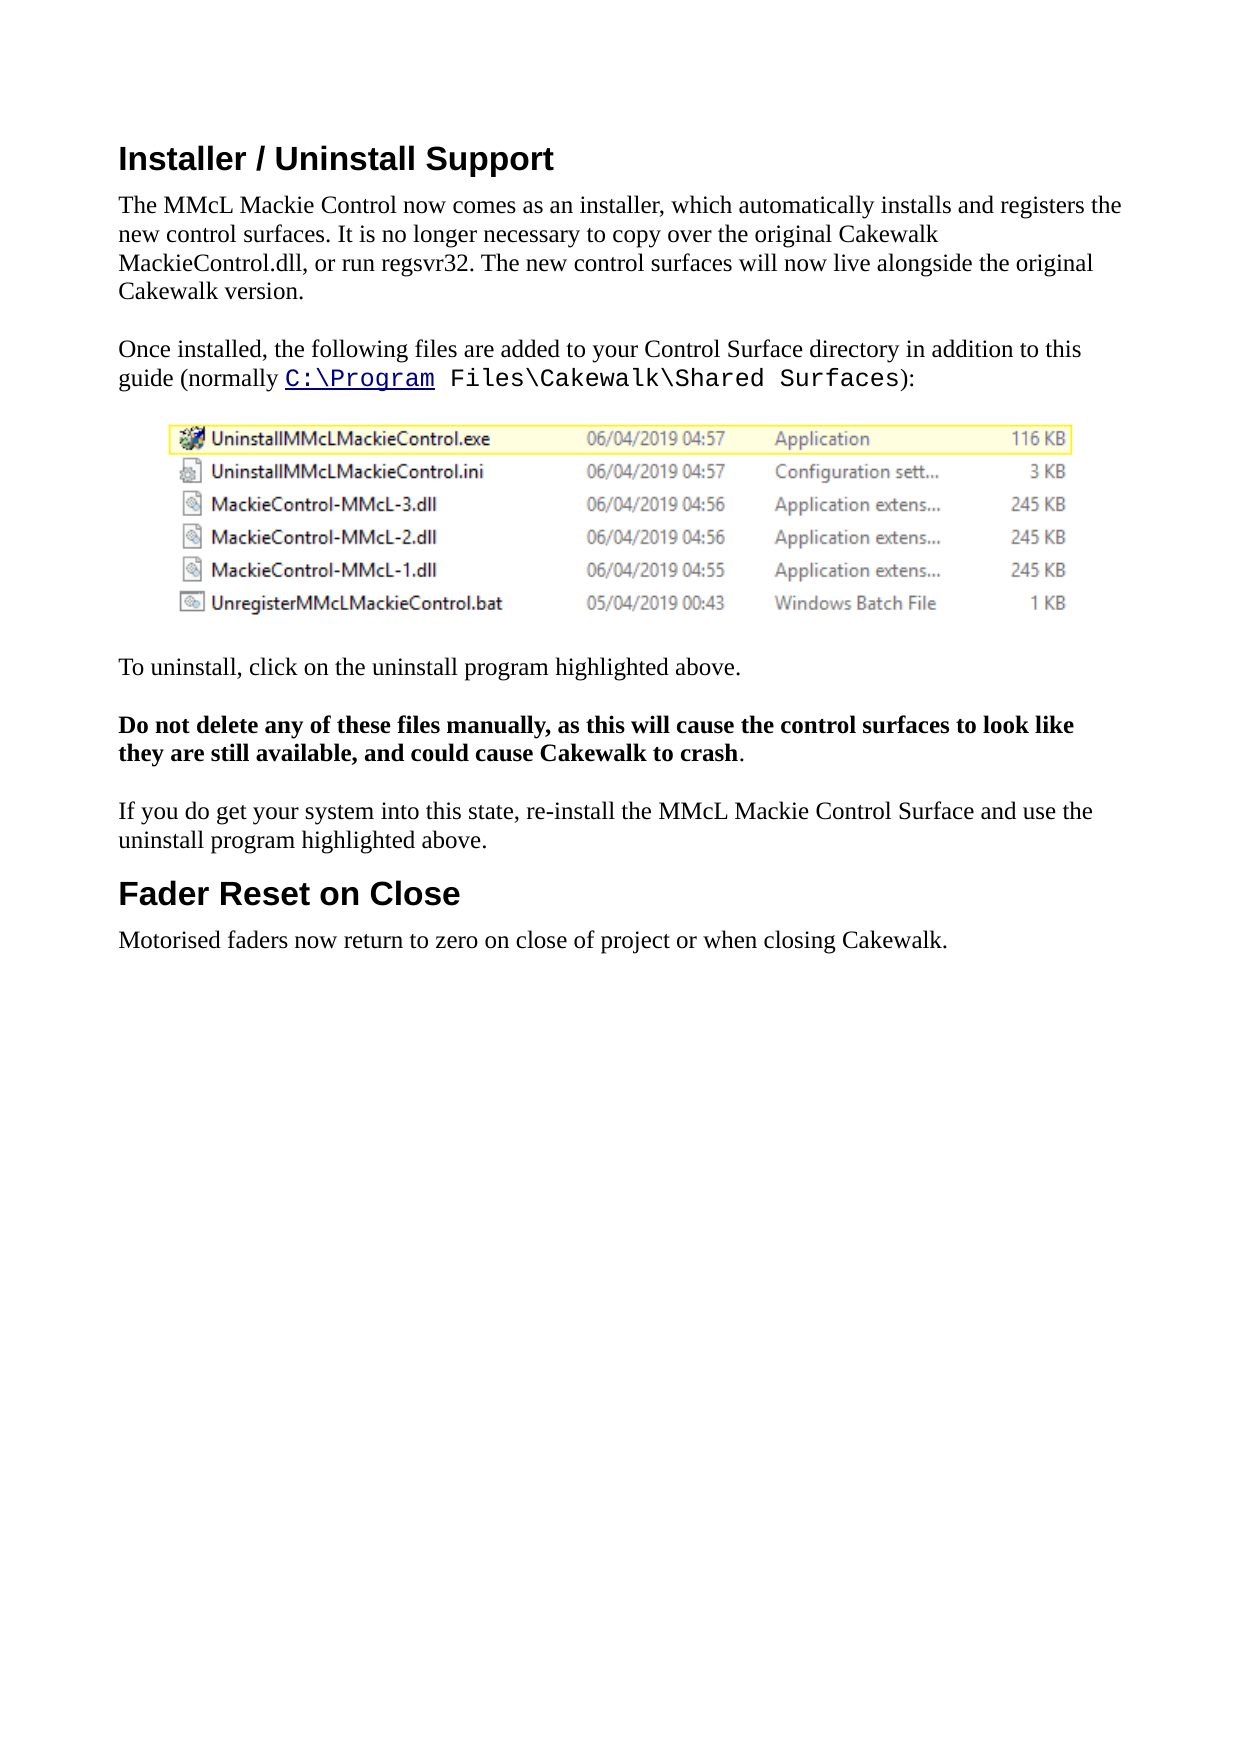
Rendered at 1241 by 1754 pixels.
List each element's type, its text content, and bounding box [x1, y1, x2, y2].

text The MMcL Mackie Control now comes as an installer, which automatically installs and registers the new control surfaces. It is no longer necessary to copy over the original Cakewalk MackieControl.dll, or run regsvr32. The new control surfaces will now live alongside the original Cakewalk version. [118, 190, 1122, 305]
text Once installed, the following files are added to your Control Surface directory in addition to this guide (normally C:\Program Files\Cakewalk\Shared Surfaces): [118, 334, 1122, 393]
subtitle Fader Reset on Close [118, 874, 1122, 913]
text To uninstall, click on the uninstall program highlighted above. [118, 652, 1122, 681]
subtitle Installer / Uninstall Support [118, 139, 1122, 178]
text If you do get your system into this state, re-install the MMcL Mackie Control Surface and use the uninstall program highlighted above. [118, 796, 1122, 853]
text Motorised faders now return to zero on close of project or when closing Cakewalk. [118, 925, 1122, 954]
picture [167, 422, 1074, 621]
text Do not delete any of these files manually, as this will cause the control surfaces to look like they are still available, and could cause Cakewalk to crash. [118, 710, 1122, 767]
